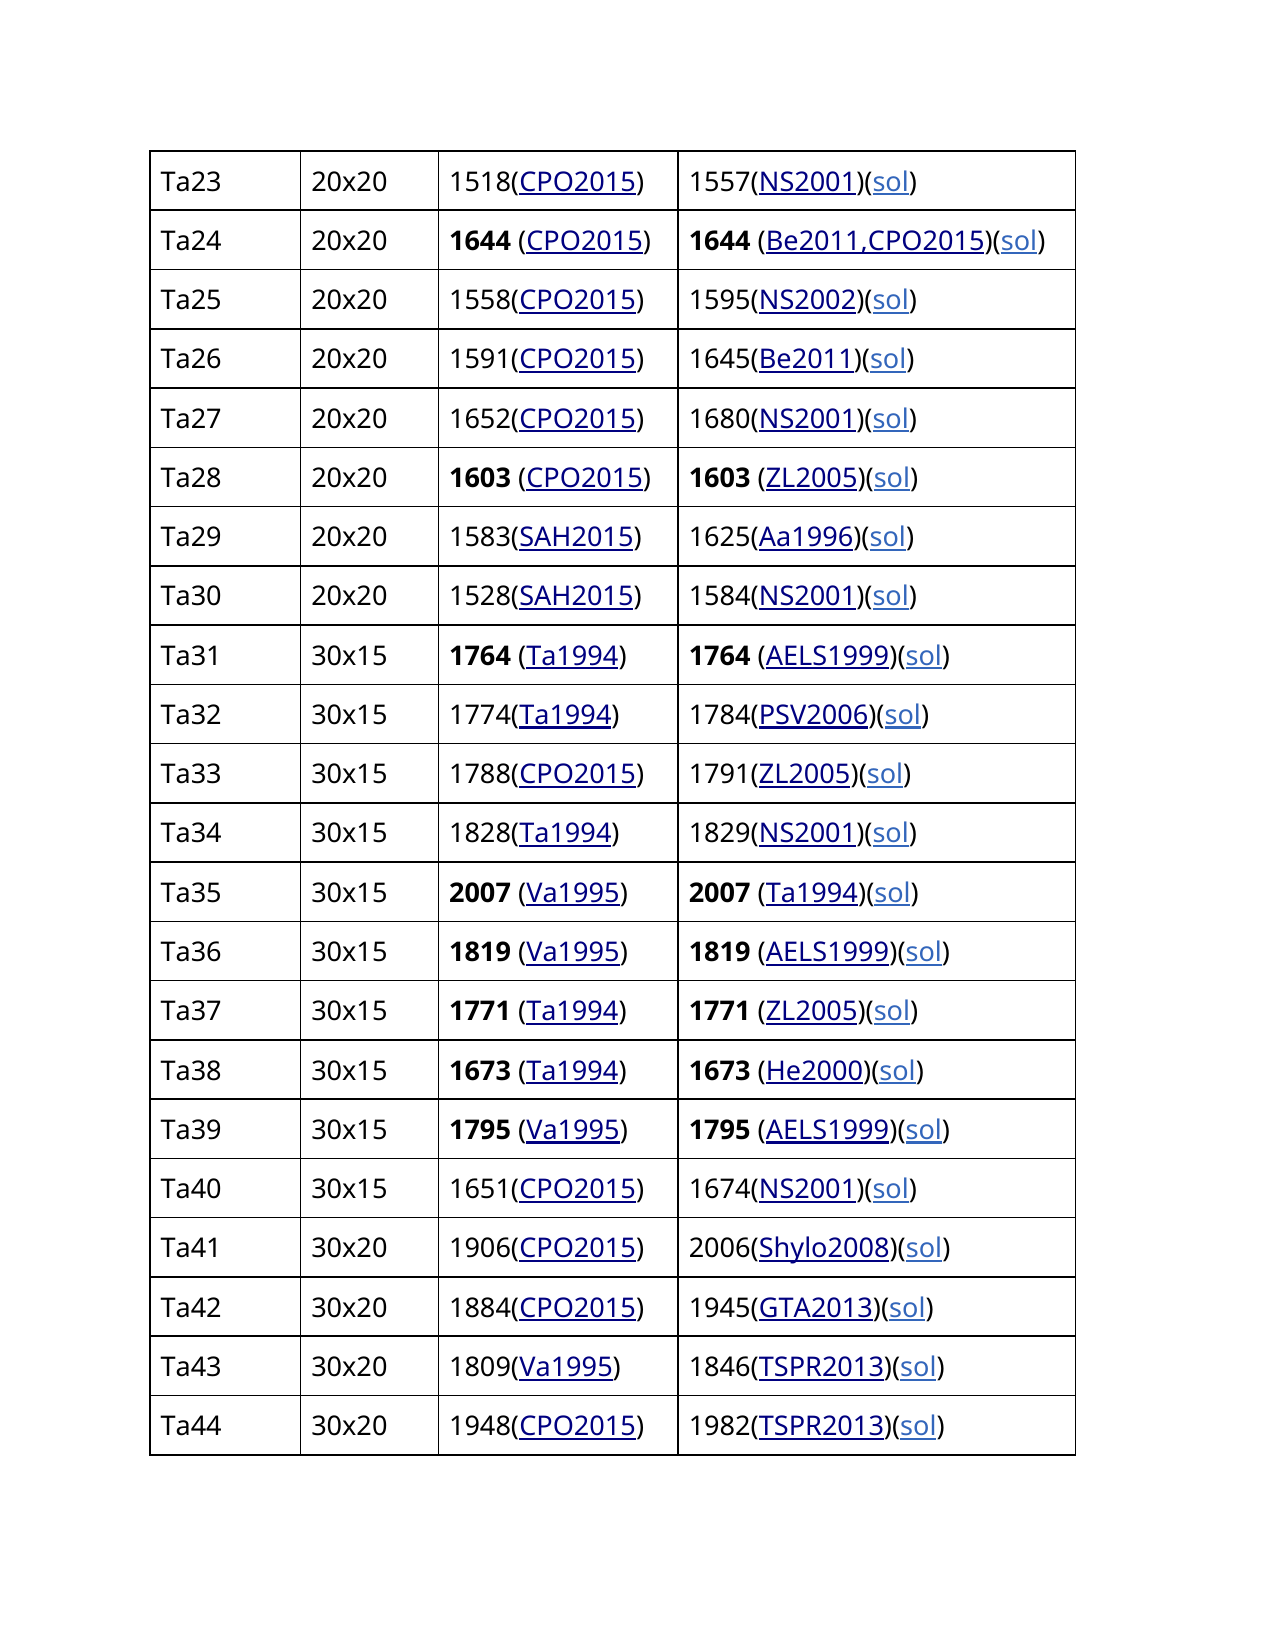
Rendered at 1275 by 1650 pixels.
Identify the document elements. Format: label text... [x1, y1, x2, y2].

table_cell Ta41 [151, 1218, 300, 1276]
table_cell Ta28 [151, 448, 300, 506]
table_cell 1948(CPO2015) [439, 1396, 677, 1454]
table_cell 30x15 [301, 981, 438, 1039]
table_cell 1645(Be2011)(sol) [679, 330, 1075, 387]
table_cell Ta42 [151, 1278, 300, 1335]
table_cell 1771 (ZL2005)(sol) [679, 981, 1075, 1039]
table_cell 1784(PSV2006)(sol) [679, 685, 1075, 743]
table_cell 1906(CPO2015) [439, 1218, 677, 1276]
table_cell Ta44 [151, 1396, 300, 1454]
table_cell 20x20 [301, 448, 438, 506]
table_cell 1764 (AELS1999)(sol) [679, 626, 1075, 683]
table_cell 30x15 [301, 626, 438, 683]
table_cell 1795 (Va1995) [439, 1100, 677, 1158]
table_cell 1603 (CPO2015) [439, 448, 677, 506]
table_cell 2007 (Va1995) [439, 863, 677, 921]
table_cell 1652(CPO2015) [439, 389, 677, 446]
table_cell 1829(NS2001)(sol) [679, 804, 1075, 861]
table_cell 1819 (Va1995) [439, 922, 677, 980]
table_cell 20x20 [301, 567, 438, 624]
table_cell 20x20 [301, 389, 438, 446]
table_cell 20x20 [301, 152, 438, 209]
table_cell 1591(CPO2015) [439, 330, 677, 387]
table_cell 1846(TSPR2013)(sol) [679, 1337, 1075, 1395]
table_cell 1558(CPO2015) [439, 270, 677, 328]
table_cell 1884(CPO2015) [439, 1278, 677, 1335]
table_cell Ta40 [151, 1159, 300, 1217]
table_cell 30x15 [301, 804, 438, 861]
table_cell 1774(Ta1994) [439, 685, 677, 743]
table_cell Ta29 [151, 507, 300, 565]
table_cell 1982(TSPR2013)(sol) [679, 1396, 1075, 1454]
table_cell 1764 (Ta1994) [439, 626, 677, 683]
table_cell 1644 (CPO2015) [439, 211, 677, 268]
table_cell Ta39 [151, 1100, 300, 1158]
table_cell 1673 (Ta1994) [439, 1041, 677, 1098]
table_cell Ta24 [151, 211, 300, 268]
table_cell 1819 (AELS1999)(sol) [679, 922, 1075, 980]
table_cell 1680(NS2001)(sol) [679, 389, 1075, 446]
table_cell 2007 (Ta1994)(sol) [679, 863, 1075, 921]
table_cell Ta43 [151, 1337, 300, 1395]
table_cell 30x15 [301, 685, 438, 743]
table_cell Ta30 [151, 567, 300, 624]
table_cell 1674(NS2001)(sol) [679, 1159, 1075, 1217]
table_cell 1771 (Ta1994) [439, 981, 677, 1039]
table_cell Ta33 [151, 744, 300, 802]
table_cell 30x15 [301, 744, 438, 802]
table_cell Ta36 [151, 922, 300, 980]
table_cell Ta23 [151, 152, 300, 209]
table_cell 1788(CPO2015) [439, 744, 677, 802]
table_cell 1584(NS2001)(sol) [679, 567, 1075, 624]
table_cell 1945(GTA2013)(sol) [679, 1278, 1075, 1335]
table_cell 30x20 [301, 1337, 438, 1395]
table_cell 1518(CPO2015) [439, 152, 677, 209]
table_cell 30x15 [301, 922, 438, 980]
table_cell 1595(NS2002)(sol) [679, 270, 1075, 328]
table_cell 1673 (He2000)(sol) [679, 1041, 1075, 1098]
table_cell 1557(NS2001)(sol) [679, 152, 1075, 209]
table_cell 30x20 [301, 1278, 438, 1335]
table_cell Ta37 [151, 981, 300, 1039]
table_cell 1625(Aa1996)(sol) [679, 507, 1075, 565]
table_cell 1651(CPO2015) [439, 1159, 677, 1217]
table_cell 1809(Va1995) [439, 1337, 677, 1395]
table_cell 30x15 [301, 1100, 438, 1158]
table_cell Ta26 [151, 330, 300, 387]
table_cell Ta38 [151, 1041, 300, 1098]
table_cell 20x20 [301, 330, 438, 387]
table_cell Ta27 [151, 389, 300, 446]
table_cell 30x20 [301, 1396, 438, 1454]
table_cell Ta34 [151, 804, 300, 861]
table_cell 30x20 [301, 1218, 438, 1276]
table_cell 1583(SAH2015) [439, 507, 677, 565]
table_cell 30x15 [301, 1041, 438, 1098]
table_cell Ta32 [151, 685, 300, 743]
table_cell 20x20 [301, 270, 438, 328]
table_cell 20x20 [301, 507, 438, 565]
table_cell 1603 (ZL2005)(sol) [679, 448, 1075, 506]
table_cell 20x20 [301, 211, 438, 268]
table_cell 1828(Ta1994) [439, 804, 677, 861]
table_cell 30x15 [301, 863, 438, 921]
table_cell 1644 (Be2011,CPO2015)(sol) [679, 211, 1075, 268]
table_cell 2006(Shylo2008)(sol) [679, 1218, 1075, 1276]
table_cell 30x15 [301, 1159, 438, 1217]
table_cell 1791(ZL2005)(sol) [679, 744, 1075, 802]
table_cell Ta35 [151, 863, 300, 921]
table_cell Ta25 [151, 270, 300, 328]
table_cell 1528(SAH2015) [439, 567, 677, 624]
table_cell 1795 (AELS1999)(sol) [679, 1100, 1075, 1158]
table_cell Ta31 [151, 626, 300, 683]
